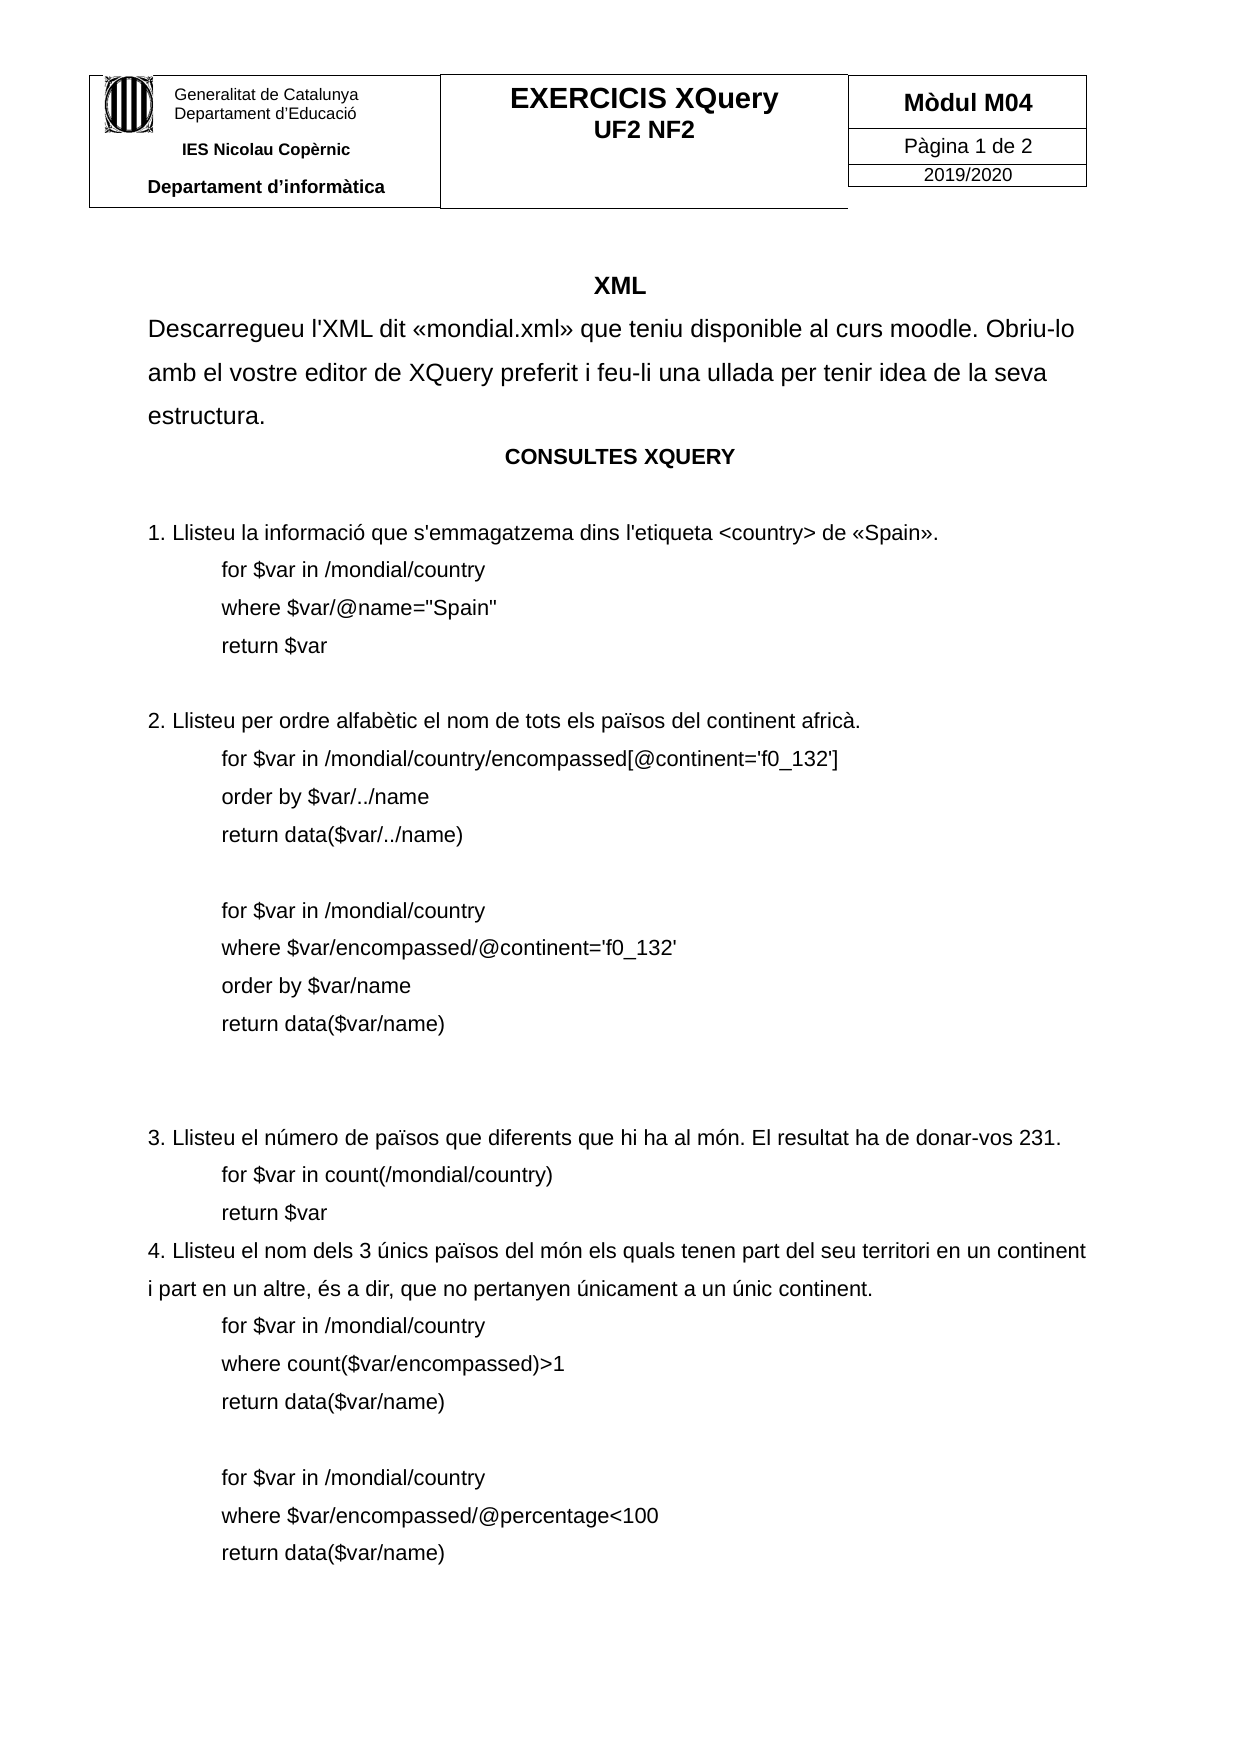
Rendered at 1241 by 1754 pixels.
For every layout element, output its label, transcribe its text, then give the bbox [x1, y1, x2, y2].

text for $var in /mondial/country [221, 897, 1092, 923]
text XML [148, 271, 1092, 300]
text 4. Llisteu el nom dels 3 únics països del món els quals tenen part del seu territori en un continent i part en un altre, és a dir, que no pertanyen únicament a un únic continent. [148, 1238, 1092, 1301]
text for $var in /mondial/country [221, 1313, 1092, 1339]
text 3. Llisteu el número de països que diferents que hi ha al món. El resultat ha de donar-vos 231. [148, 1124, 1092, 1149]
text order by $var/../name [221, 784, 1092, 809]
text for $var in /mondial/country [221, 557, 1092, 582]
text return data($var/../name) [221, 822, 1092, 847]
text 2. Llisteu per ordre alfabètic el nom de tots els països del continent africà. [148, 708, 1092, 734]
text return data($var/name) [221, 1011, 1092, 1036]
text return data($var/name) [221, 1540, 1092, 1566]
text order by $var/name [221, 973, 1092, 998]
text where $var/encompassed/@percentage<100 [221, 1502, 1092, 1528]
text Descarregueu l'XML dit «mondial.xml» que teniu disponible al curs moodle. Obriu-lo amb el vostre editor de XQuery preferit i feu-li una ullada per tenir idea de la seva estructura. [148, 314, 1092, 429]
text where count($var/encompassed)>1 [221, 1351, 1092, 1376]
text for $var in /mondial/country/encompassed[@continent='f0_132'] [221, 746, 1092, 771]
text return $var [221, 633, 1092, 658]
text CONSULTES XQUERY [148, 444, 1092, 469]
text 1. Llisteu la informació que s'emmagatzema dins l'etiqueta <country> de «Spain». [148, 519, 1092, 544]
text for $var in count(/mondial/country) [148, 1162, 1092, 1187]
text where $var/@name="Spain" [221, 595, 1092, 620]
text where $var/encompassed/@continent='f0_132' [221, 935, 1092, 961]
text for $var in /mondial/country [221, 1465, 1092, 1490]
text return $var [148, 1200, 1092, 1225]
text return data($var/name) [221, 1389, 1092, 1414]
